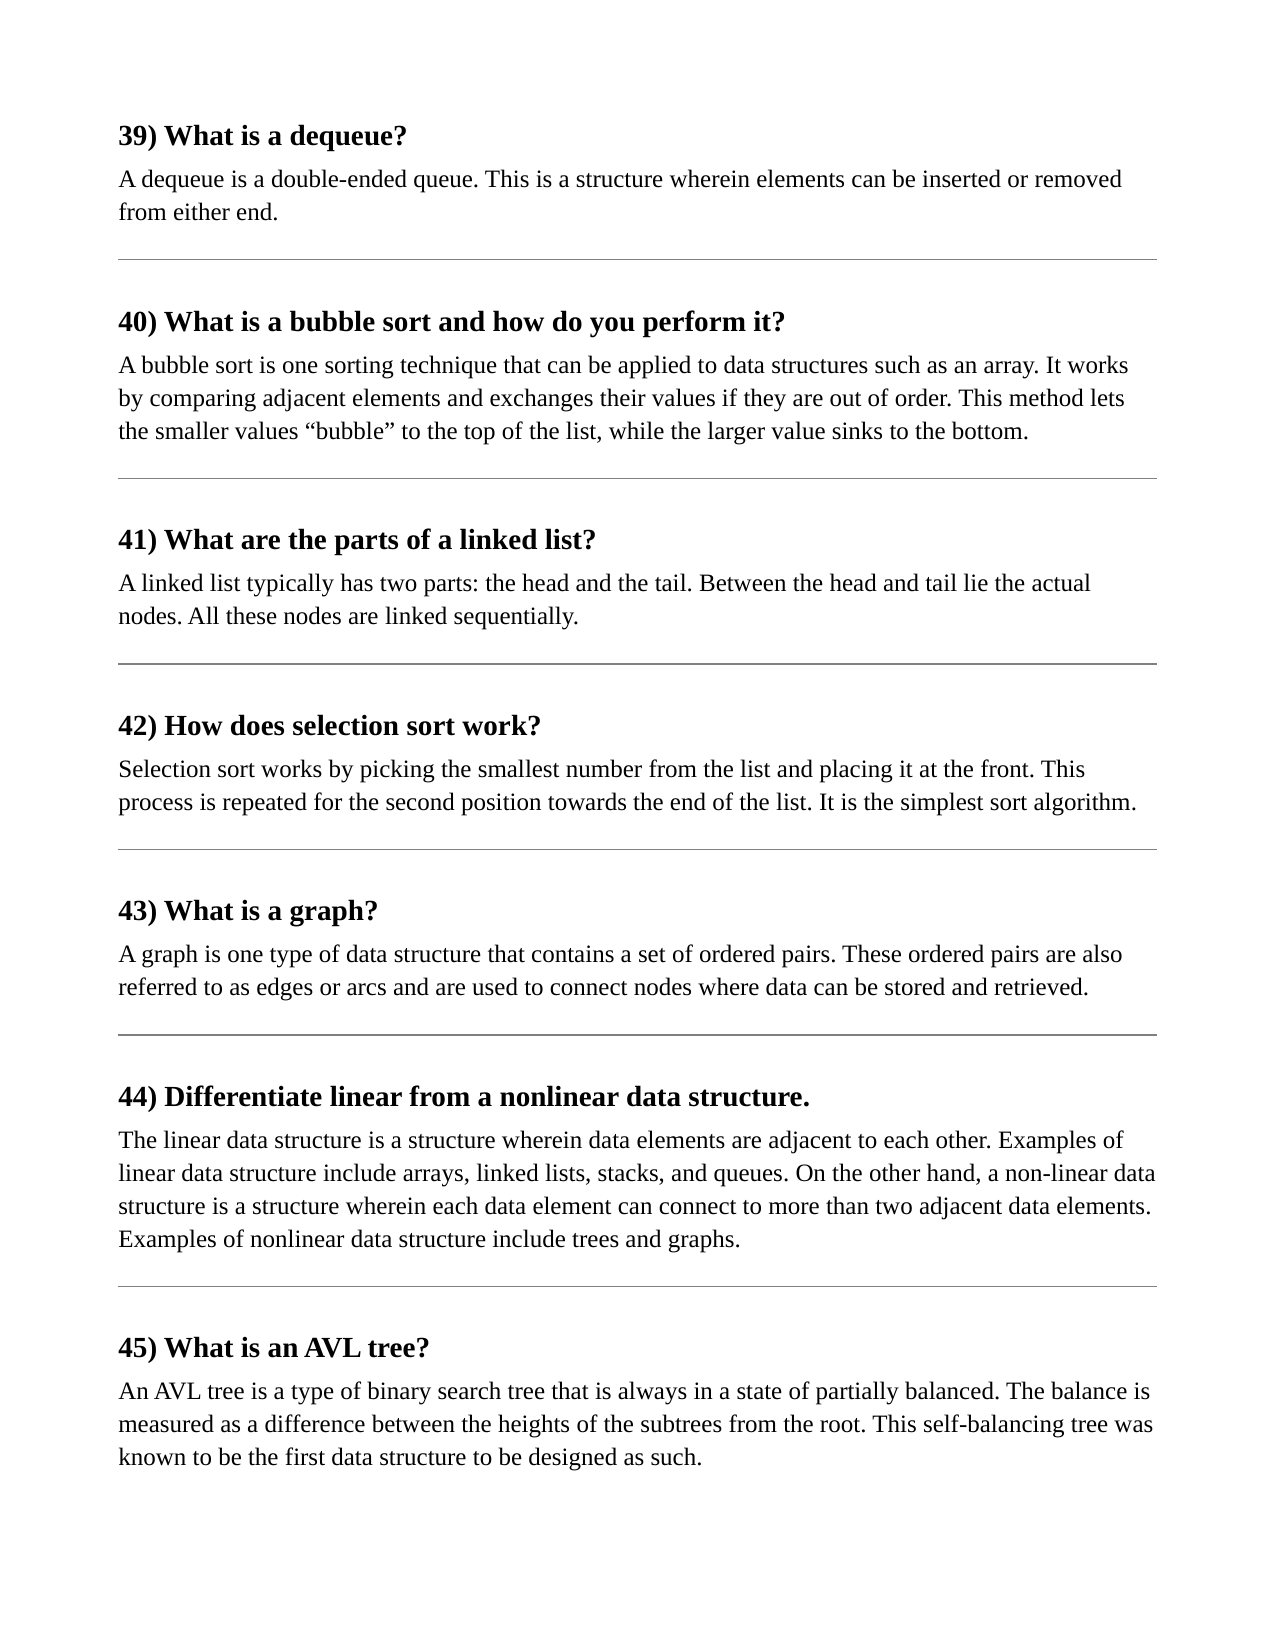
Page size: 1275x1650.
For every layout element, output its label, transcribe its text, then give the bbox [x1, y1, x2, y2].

subtitle 41) What are the parts of a linked list? [118, 522, 1157, 556]
subtitle 42) How does selection sort work? [118, 708, 1157, 741]
text An AVL tree is a type of binary search tree that is always in a state of partially balanced. The balance is measured as a difference between the heights of the subtrees from the root. This self-balancing tree was known to be the first data structure to be designed as such. [118, 1376, 1157, 1471]
subtitle 45) What is an AVL tree? [118, 1330, 1157, 1364]
subtitle 39) What is a dequeue? [118, 118, 1157, 152]
subtitle 40) What is a bubble sort and how do you perform it? [118, 304, 1157, 337]
subtitle 44) Differentiate linear from a nonlinear data structure. [118, 1079, 1157, 1112]
text A graph is one type of data structure that contains a set of ordered pairs. These ordered pairs are also referred to as edges or arcs and are used to connect nodes where data can be stored and retrieved. [118, 939, 1157, 1001]
subtitle 43) What is a graph? [118, 893, 1157, 927]
text Selection sort works by picking the smallest number from the list and placing it at the front. This process is repeated for the second position towards the end of the list. It is the simplest sort algorithm. [118, 754, 1157, 816]
text The linear data structure is a structure wherein data elements are adjacent to each other. Examples of linear data structure include arrays, linked lists, stacks, and queues. On the other hand, a non-linear data structure is a structure wherein each data element can connect to more than two adjacent data elements. Examples of nonlinear data structure include trees and graphs. [118, 1125, 1157, 1253]
text A dequeue is a double-ended queue. This is a structure wherein elements can be inserted or removed from either end. [118, 164, 1157, 226]
text A bubble sort is one sorting technique that can be applied to data structures such as an array. It works by comparing adjacent elements and exchanges their values if they are out of order. This method lets the smaller values “bubble” to the top of the list, while the larger value sinks to the bottom. [118, 350, 1157, 444]
text A linked list typically has two parts: the head and the tail. Between the head and tail lie the actual nodes. All these nodes are linked sequentially. [118, 568, 1157, 630]
